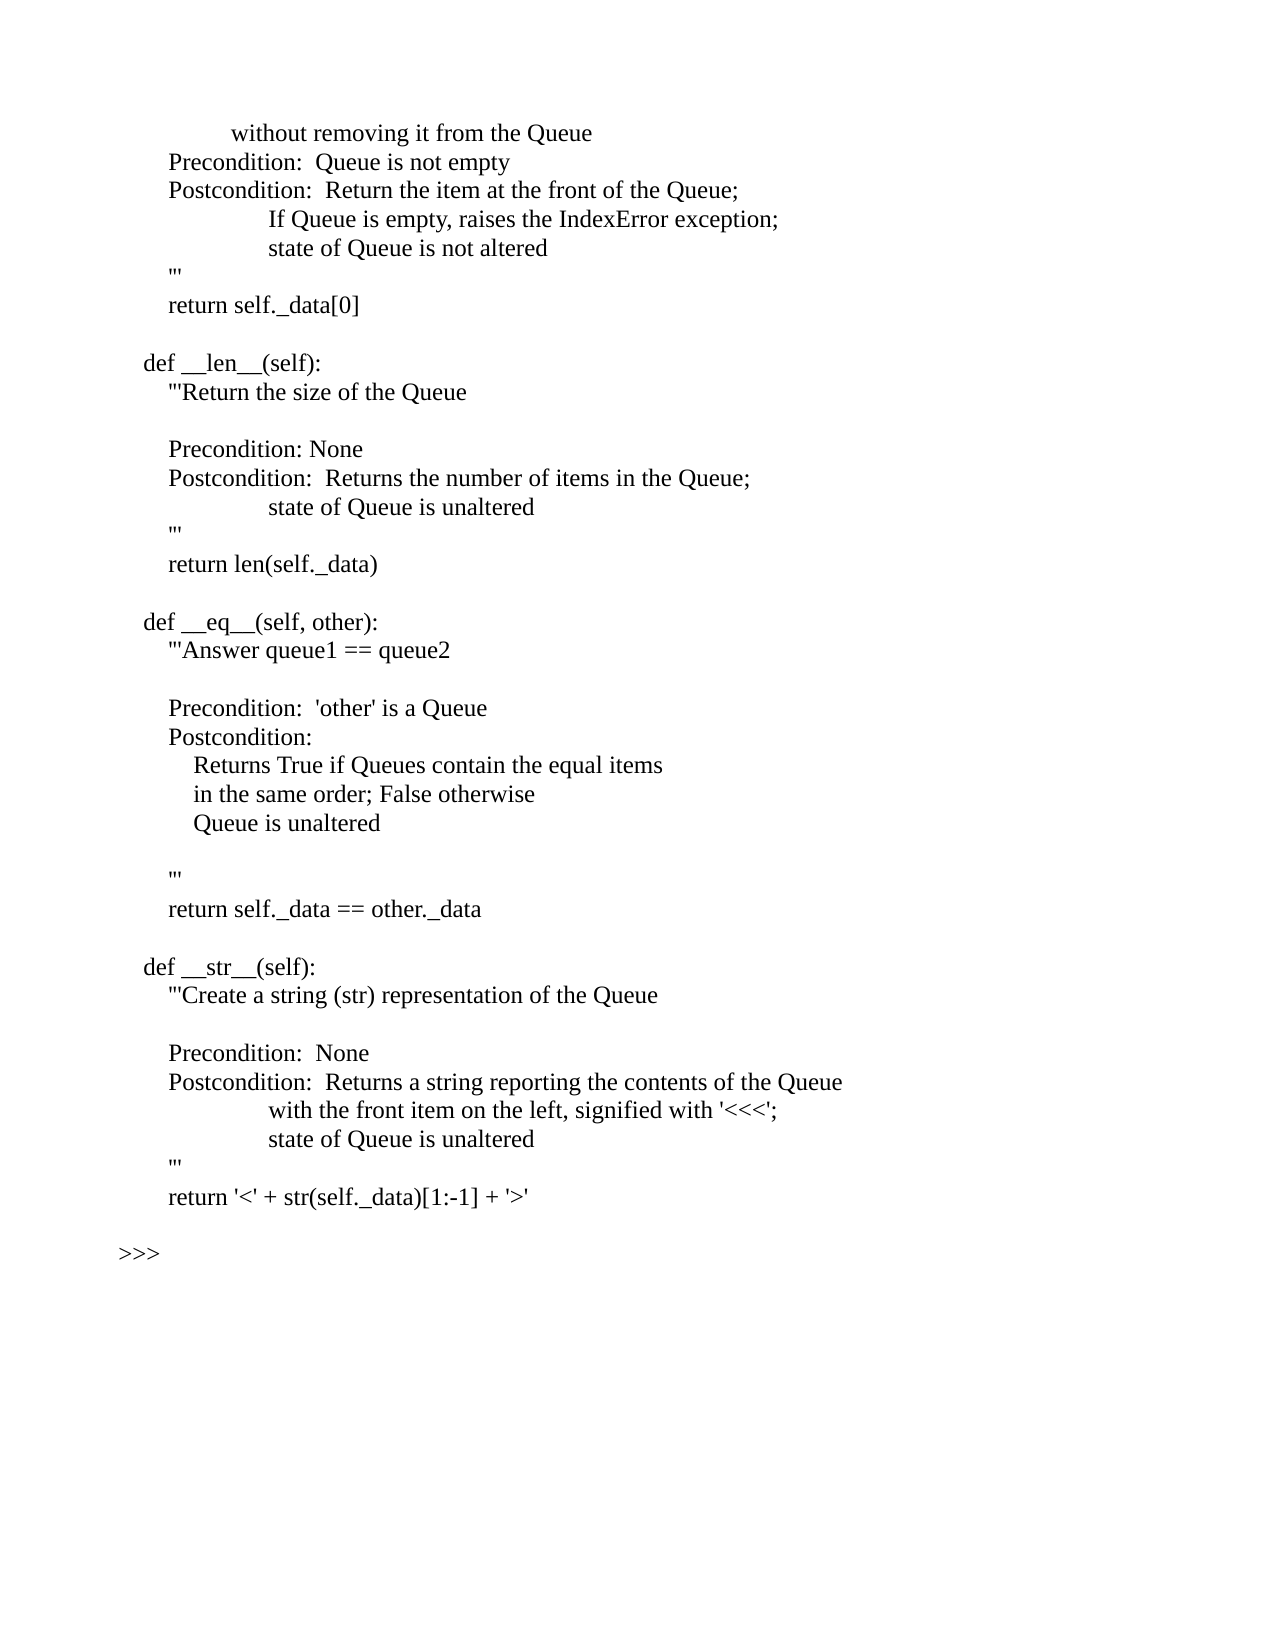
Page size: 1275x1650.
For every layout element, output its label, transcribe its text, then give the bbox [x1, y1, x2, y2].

text Precondition: None [118, 434, 1157, 463]
text ''' [118, 521, 1157, 549]
text state of Queue is unaltered [118, 492, 1157, 521]
text return self._data[0] [118, 291, 1157, 319]
text def __str__(self): [118, 952, 1157, 981]
text Postcondition: Return the item at the front of the Queue; [118, 176, 1157, 204]
text Precondition: Queue is not empty [118, 147, 1157, 176]
text Precondition: 'other' is a Queue [118, 693, 1157, 722]
text ''' [118, 1153, 1157, 1182]
text def __eq__(self, other): [118, 607, 1157, 636]
text in the same order; False otherwise [118, 779, 1157, 808]
text Queue is unaltered [118, 808, 1157, 837]
text return len(self._data) [118, 549, 1157, 578]
text without removing it from the Queue [118, 118, 1157, 147]
text Postcondition: [118, 722, 1157, 751]
text ''' [118, 262, 1157, 291]
text Postcondition: Returns the number of items in the Queue; [118, 463, 1157, 492]
text return self._data == other._data [118, 894, 1157, 923]
text def __len__(self): [118, 348, 1157, 377]
text >>> [118, 1239, 1157, 1268]
text Precondition: None [118, 1038, 1157, 1067]
text Returns True if Queues contain the equal items [118, 751, 1157, 779]
text '''Answer queue1 == queue2 [118, 636, 1157, 664]
text state of Queue is not altered [118, 233, 1157, 262]
text '''Return the size of the Queue [118, 377, 1157, 406]
text return '<' + str(self._data)[1:-1] + '>' [118, 1182, 1157, 1211]
text with the front item on the left, signified with '<<<'; [118, 1096, 1157, 1124]
text Postcondition: Returns a string reporting the contents of the Queue [118, 1067, 1157, 1096]
text ''' [118, 866, 1157, 894]
text state of Queue is unaltered [118, 1124, 1157, 1153]
text If Queue is empty, raises the IndexError exception; [118, 204, 1157, 233]
text '''Create a string (str) representation of the Queue [118, 981, 1157, 1009]
